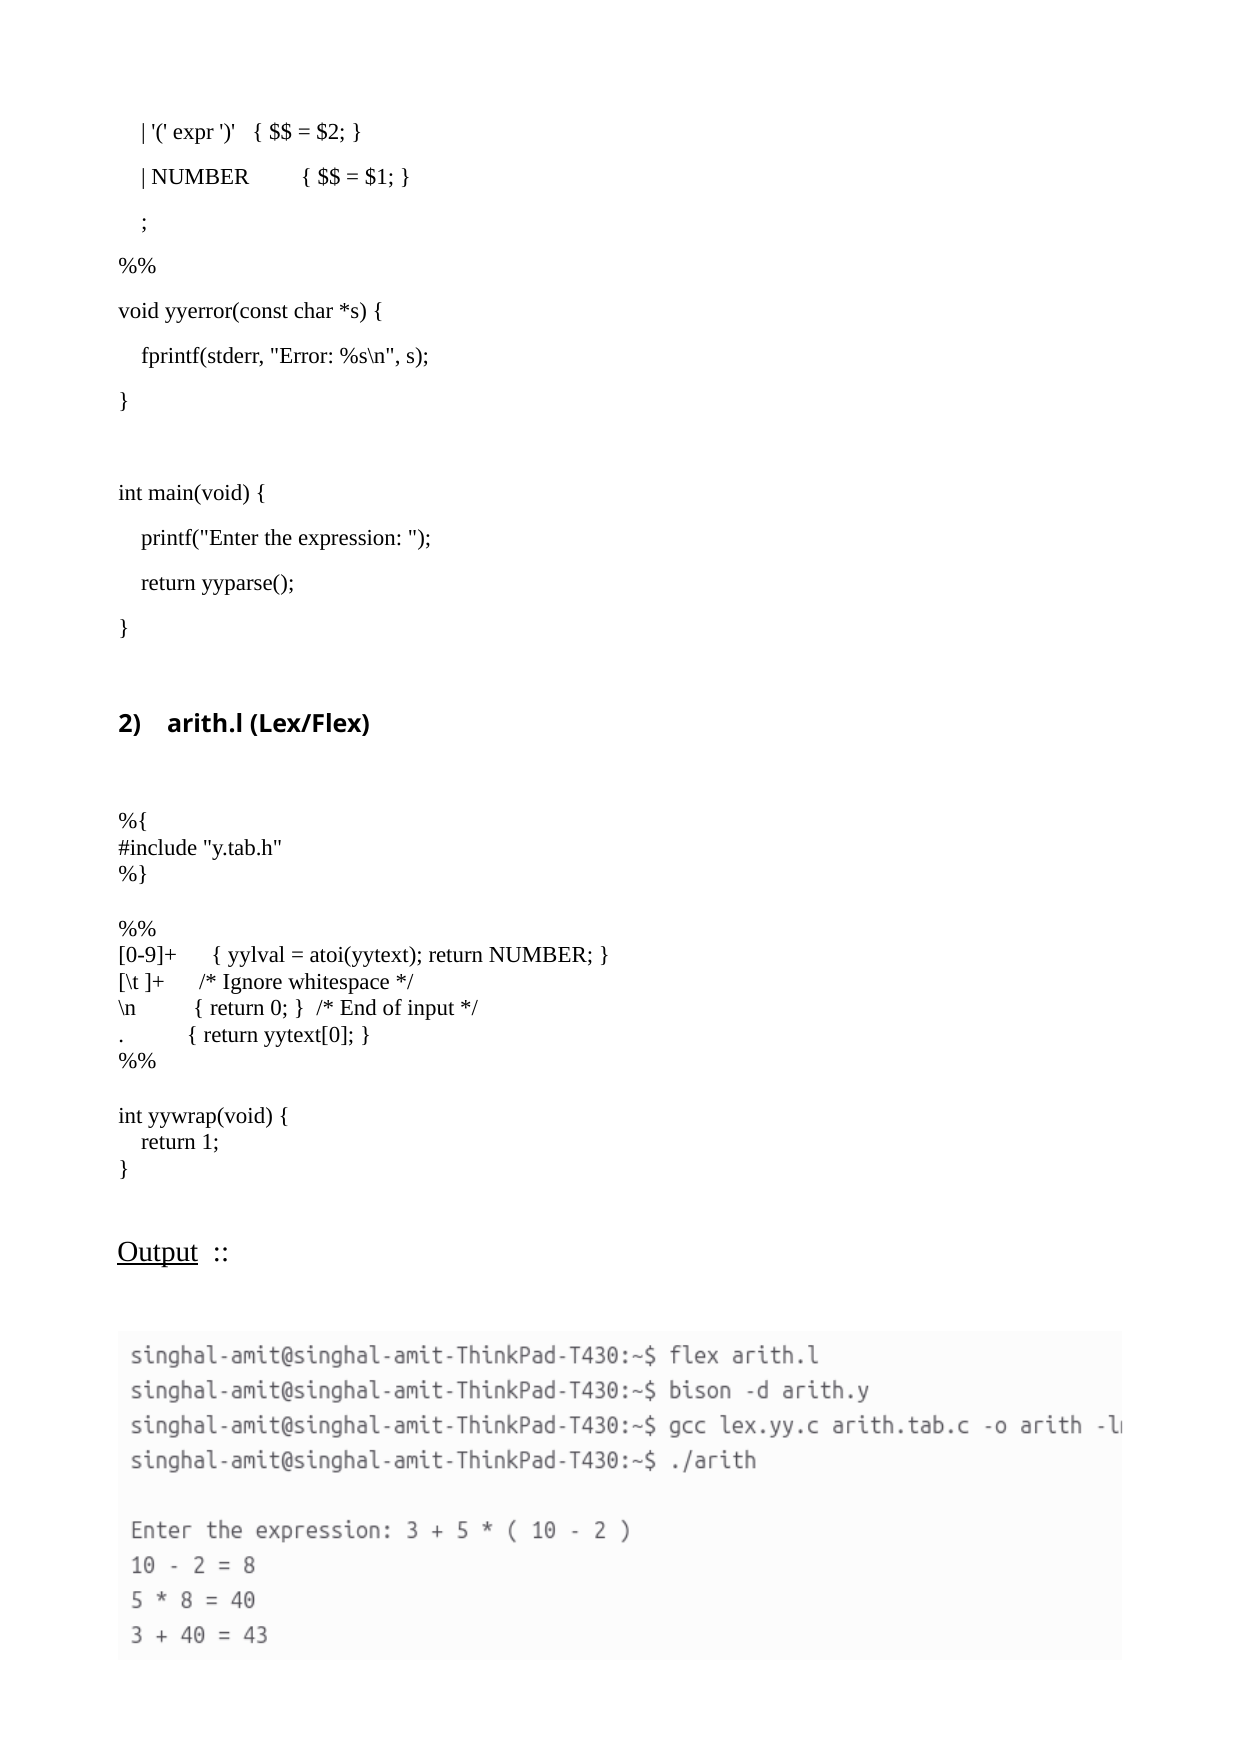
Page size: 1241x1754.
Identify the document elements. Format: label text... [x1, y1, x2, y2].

text int main(void) { [118, 479, 1122, 506]
text \n { return 0; } /* End of input */ [118, 994, 1122, 1021]
text return 1; [118, 1128, 1122, 1155]
text %% [118, 252, 1122, 279]
text 2) arith.l (Lex/Flex) [118, 706, 1122, 740]
text | NUMBER { $$ = $1; } [118, 163, 1122, 189]
text return yyparse(); [118, 569, 1122, 595]
text printf("Enter the expression: "); [118, 524, 1122, 550]
list Output :: [117, 1234, 253, 1268]
text %% [118, 1047, 1122, 1073]
text int yywrap(void) { [118, 1102, 1122, 1128]
text %% [118, 915, 1122, 942]
text [\t ]+ /* Ignore whitespace */ [118, 968, 1122, 994]
text fprintf(stderr, "Error: %s\n", s); [118, 342, 1122, 368]
text } [118, 614, 1122, 640]
picture [118, 1331, 1123, 1660]
text } [118, 387, 1122, 413]
text } [118, 1155, 1122, 1181]
text [0-9]+ { yylval = atoi(yytext); return NUMBER; } [118, 942, 1122, 968]
text void yyerror(const char *s) { [118, 297, 1122, 324]
text | '(' expr ')' { $$ = $2; } [118, 118, 1122, 144]
text ; [118, 208, 1122, 234]
text %} [118, 860, 1122, 886]
text . { return yytext[0]; } [118, 1021, 1122, 1047]
text %{ [118, 807, 1122, 834]
text #include "y.tab.h" [118, 834, 1122, 860]
